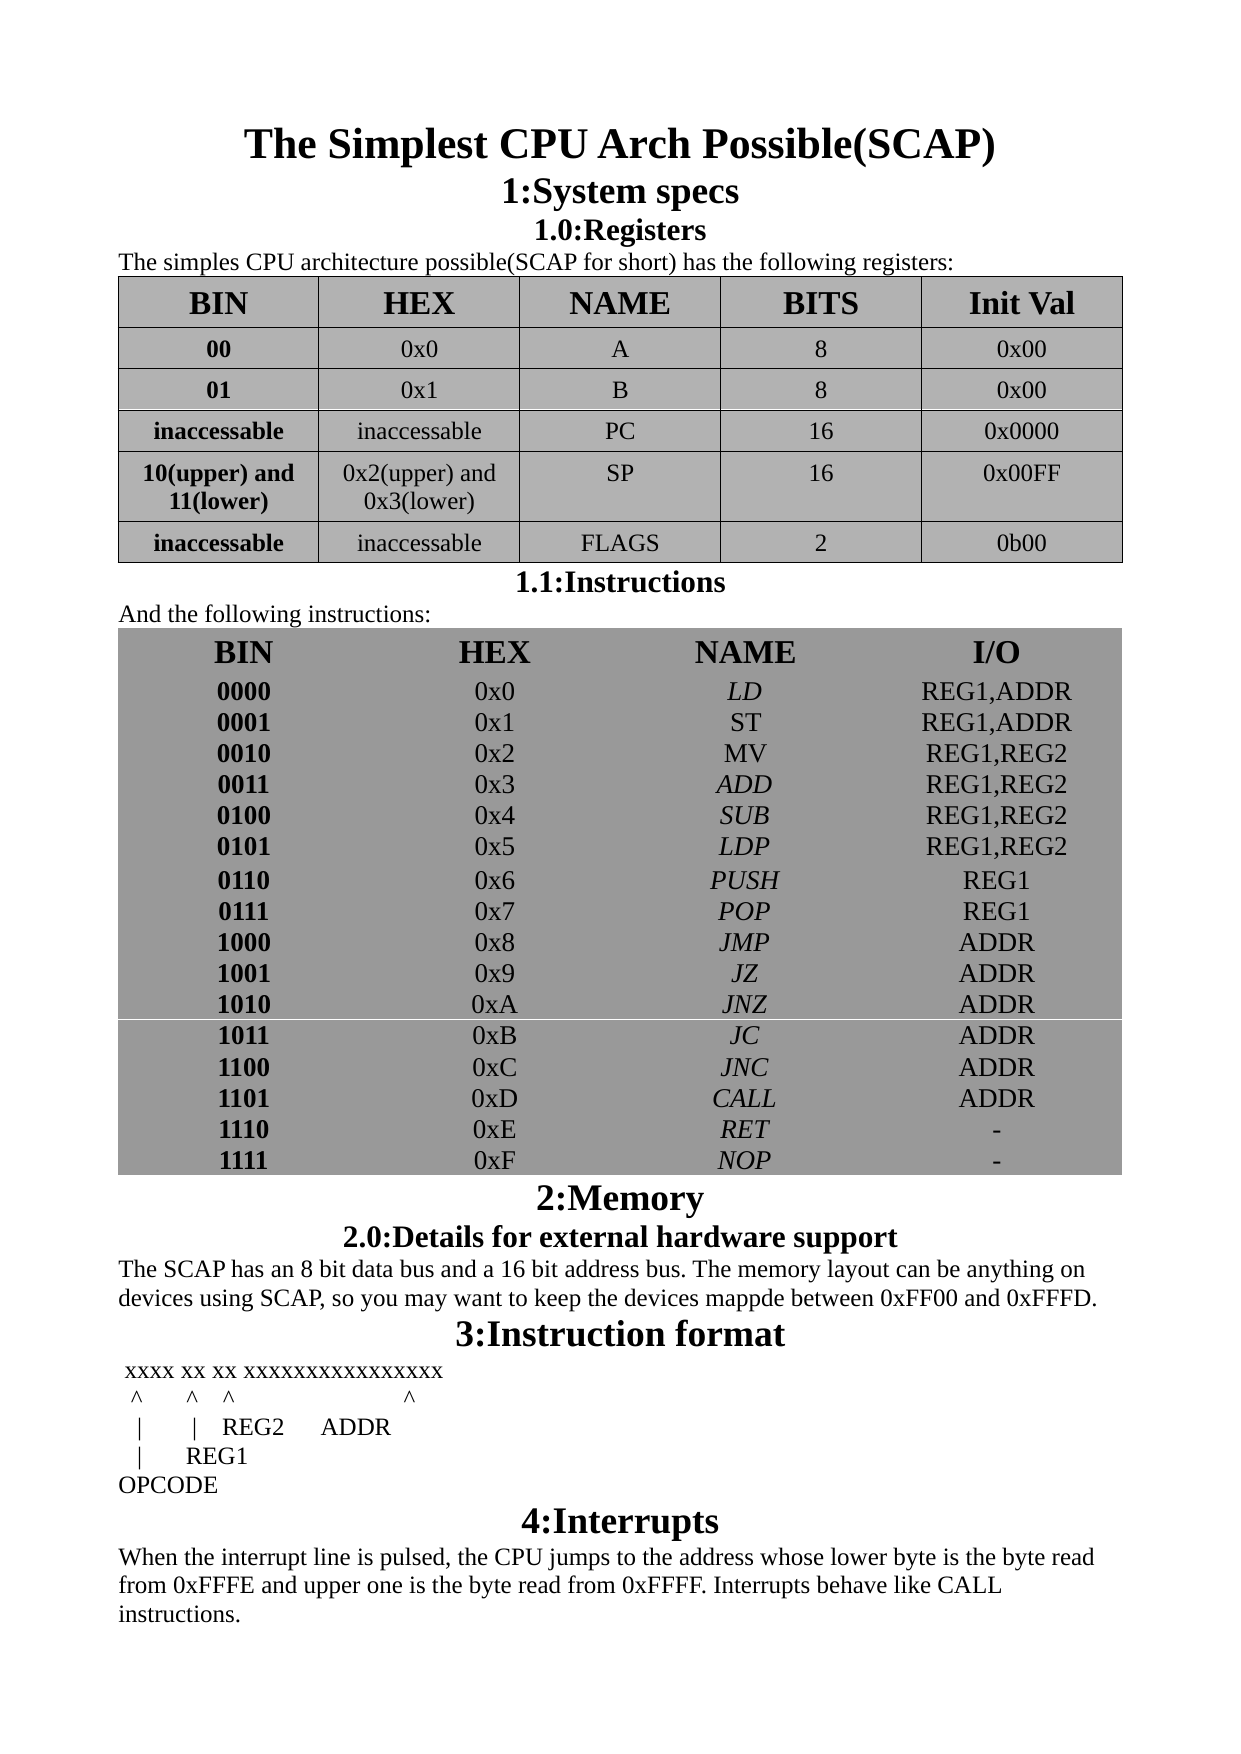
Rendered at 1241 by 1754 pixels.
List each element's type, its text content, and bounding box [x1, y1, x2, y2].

table_cell 0x0 [369, 675, 620, 706]
text The Simplest CPU Arch Possible(SCAP) [118, 118, 1122, 168]
text 2:Memory [118, 1175, 1122, 1218]
text | REG1 [118, 1441, 1122, 1470]
table_cell 0010 [118, 737, 369, 768]
table_cell 2 [721, 522, 921, 562]
table_cell 0110 [118, 864, 369, 895]
text 2.0:Details for external hardware support [118, 1218, 1122, 1254]
table_cell JMP [620, 926, 871, 957]
table_cell REG1,REG2 [871, 737, 1122, 768]
table_header Init Val [922, 277, 1122, 327]
table_cell inaccessable [119, 522, 318, 562]
table_cell REG1 [871, 864, 1122, 895]
table_cell 10(upper) and 11(lower) [119, 452, 318, 521]
table_cell 0xE [369, 1113, 620, 1144]
table_cell FLAGS [520, 522, 720, 562]
table_cell RET [620, 1113, 871, 1144]
table_cell ADDR [871, 1082, 1122, 1113]
table_cell ADDR [871, 988, 1122, 1019]
table_cell REG1,REG2 [871, 799, 1122, 830]
table_header BIN [119, 277, 318, 327]
table_cell POP [620, 895, 871, 926]
table_cell 1000 [118, 926, 369, 957]
text 1.0:Registers [118, 212, 1122, 247]
table_cell PUSH [620, 864, 871, 895]
table_cell - [871, 1144, 1122, 1175]
table_cell 0011 [118, 768, 369, 799]
table_cell 0x2(upper) and 0x3(lower) [319, 452, 519, 521]
table_cell 0111 [118, 895, 369, 926]
table_cell A [520, 328, 720, 368]
table_cell SP [520, 452, 720, 521]
table_cell ST [620, 706, 871, 737]
table_cell REG1,REG2 [871, 768, 1122, 799]
table_cell LD [620, 675, 871, 706]
table_cell 0x9 [369, 957, 620, 988]
table_cell 0x8 [369, 926, 620, 957]
table_header HEX [319, 277, 519, 327]
table_cell 0x1 [319, 369, 519, 409]
table_cell 16 [721, 411, 921, 451]
text 3:Instruction format [118, 1312, 1122, 1355]
table_cell 0x0 [319, 328, 519, 368]
table_cell 0x4 [369, 799, 620, 830]
table_cell 0xF [369, 1144, 620, 1175]
table_cell ADDR [871, 926, 1122, 957]
table_cell JZ [620, 957, 871, 988]
table_cell 0x2 [369, 737, 620, 768]
table_header NAME [620, 628, 871, 675]
table_cell 1001 [118, 957, 369, 988]
table_cell 0xC [369, 1051, 620, 1082]
table_cell 1101 [118, 1082, 369, 1113]
text When the interrupt line is pulsed, the CPU jumps to the address whose lower byte is the byte read from 0xFFFE and upper one is the byte read from 0xFFFF. Interrupts behave like CALL instructions. [118, 1542, 1122, 1628]
text 4:Interrupts [118, 1499, 1122, 1542]
table_cell 0x7 [369, 895, 620, 926]
table_cell 1010 [118, 988, 369, 1019]
text OPCODE [118, 1470, 1122, 1499]
table_cell 0000 [118, 675, 369, 706]
table_cell 0x3 [369, 768, 620, 799]
table_cell 0x5 [369, 830, 620, 864]
table_cell ADDR [871, 1020, 1122, 1051]
table_cell 0b00 [922, 522, 1122, 562]
table_cell 0x6 [369, 864, 620, 895]
table_cell REG1,ADDR [871, 706, 1122, 737]
table_cell MV [620, 737, 871, 768]
table_cell 0x00FF [922, 452, 1122, 521]
table_cell JNZ [620, 988, 871, 1019]
text ^ ^ ^ ^ [118, 1384, 1122, 1412]
table_cell 0101 [118, 830, 369, 864]
table_header NAME [520, 277, 720, 327]
text The simples CPU architecture possible(SCAP for short) has the following registers: [118, 247, 1122, 276]
table_cell LDP [620, 830, 871, 864]
table_cell 8 [721, 328, 921, 368]
table_cell JNC [620, 1051, 871, 1082]
table_cell 0xB [369, 1020, 620, 1051]
table_cell SUB [620, 799, 871, 830]
table_cell NOP [620, 1144, 871, 1175]
table_cell 8 [721, 369, 921, 409]
table_cell 0xD [369, 1082, 620, 1113]
table_cell inaccessable [319, 522, 519, 562]
table_cell 0x1 [369, 706, 620, 737]
table_cell 0100 [118, 799, 369, 830]
text | | REG2 ADDR [118, 1412, 1122, 1441]
table_cell 16 [721, 452, 921, 521]
table_header HEX [369, 628, 620, 675]
table_cell REG1 [871, 895, 1122, 926]
table_cell 0x00 [922, 369, 1122, 409]
table_cell 1111 [118, 1144, 369, 1175]
table_cell B [520, 369, 720, 409]
table_cell 00 [119, 328, 318, 368]
text And the following instructions: [118, 599, 1122, 628]
table_cell ADDR [871, 1051, 1122, 1082]
table_cell 0001 [118, 706, 369, 737]
table_cell REG1,ADDR [871, 675, 1122, 706]
table_cell 0x0000 [922, 411, 1122, 451]
text The SCAP has an 8 bit data bus and a 16 bit address bus. The memory layout can be anything on devices using SCAP, so you may want to keep the devices mappde between 0xFF00 and 0xFFFD. [118, 1254, 1122, 1312]
table_cell inaccessable [319, 411, 519, 451]
table_cell inaccessable [119, 411, 318, 451]
table_cell 01 [119, 369, 318, 409]
text xxxx xx xx xxxxxxxxxxxxxxxx [118, 1355, 1122, 1384]
table_cell 1100 [118, 1051, 369, 1082]
table_cell 0x00 [922, 328, 1122, 368]
table_cell CALL [620, 1082, 871, 1113]
table_header BITS [721, 277, 921, 327]
table_cell - [871, 1113, 1122, 1144]
table_cell ADD [620, 768, 871, 799]
text 1:System specs [118, 168, 1122, 212]
table_cell PC [520, 411, 720, 451]
table_cell 0xA [369, 988, 620, 1019]
table_cell ADDR [871, 957, 1122, 988]
table_header BIN [118, 628, 369, 675]
table_cell 1011 [118, 1020, 369, 1051]
text 1.1:Instructions [118, 563, 1122, 599]
table_header I/O [871, 628, 1122, 675]
table_cell 1110 [118, 1113, 369, 1144]
table_cell REG1,REG2 [871, 830, 1122, 864]
table_cell JC [620, 1020, 871, 1051]
